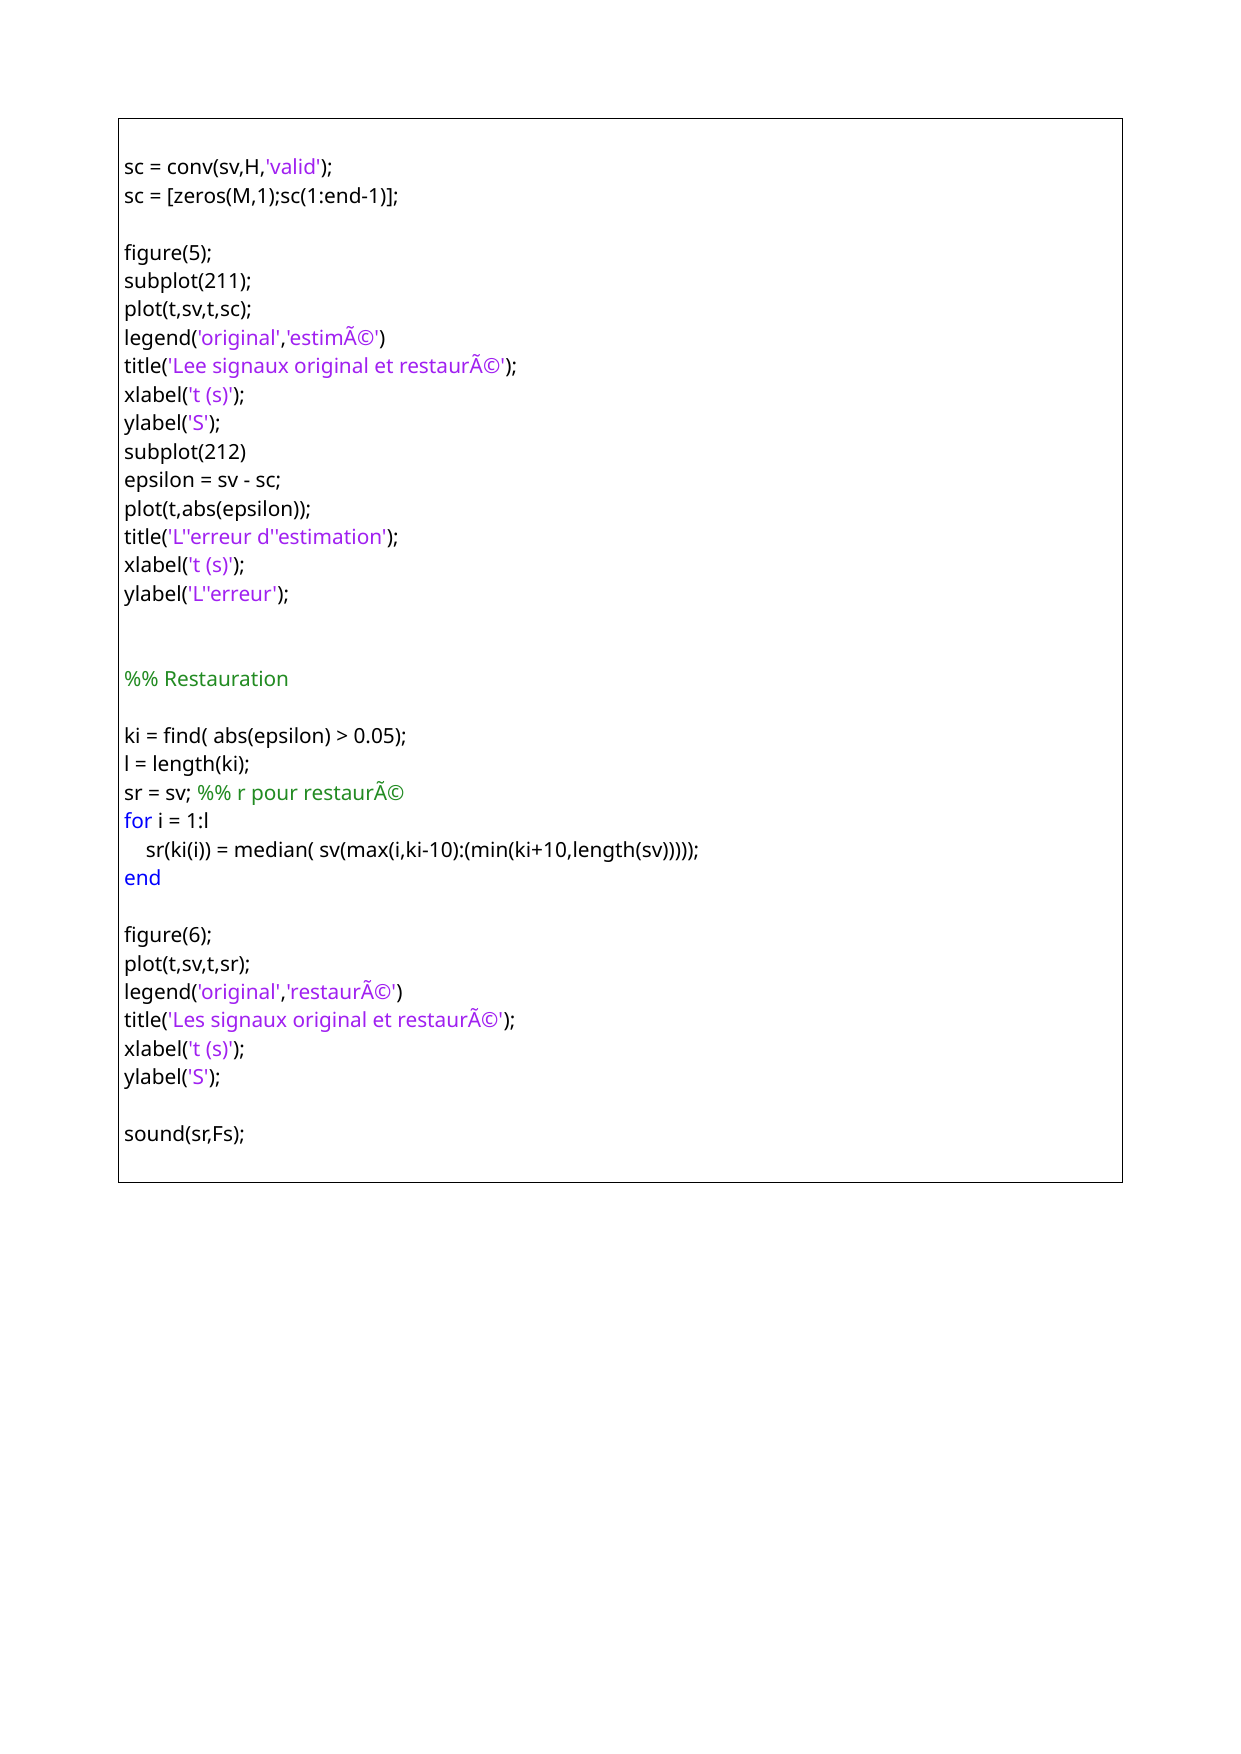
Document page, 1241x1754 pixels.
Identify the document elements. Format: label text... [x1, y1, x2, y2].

table_header sc = conv(sv,H,'valid'); sc = [zeros(M,1);sc(1:end-1)]; figure(5); subplot(211); plot(t,sv,t,sc); legend('original','estimÃ©') title('Lee signaux original et restaurÃ©'); xlabel('t (s)'); ylabel('S'); subplot(212) epsilon = sv - sc; plot(t,abs(epsilon)); title('L''erreur d''estimation'); xlabel('t (s)'); ylabel('L''erreur'); %% Restauration ki = find( abs(epsilon) > 0.05); l = length(ki); sr = sv; %% r pour restaurÃ© for i = 1:l sr(ki(i)) = median( sv(max(i,ki-10):(min(ki+10,length(sv))))); end figure(6); plot(t,sv,t,sr); legend('original','restaurÃ©') title('Les signaux original et restaurÃ©'); xlabel('t (s)'); ylabel('S'); sound(sr,Fs); [119, 119, 1122, 1182]
